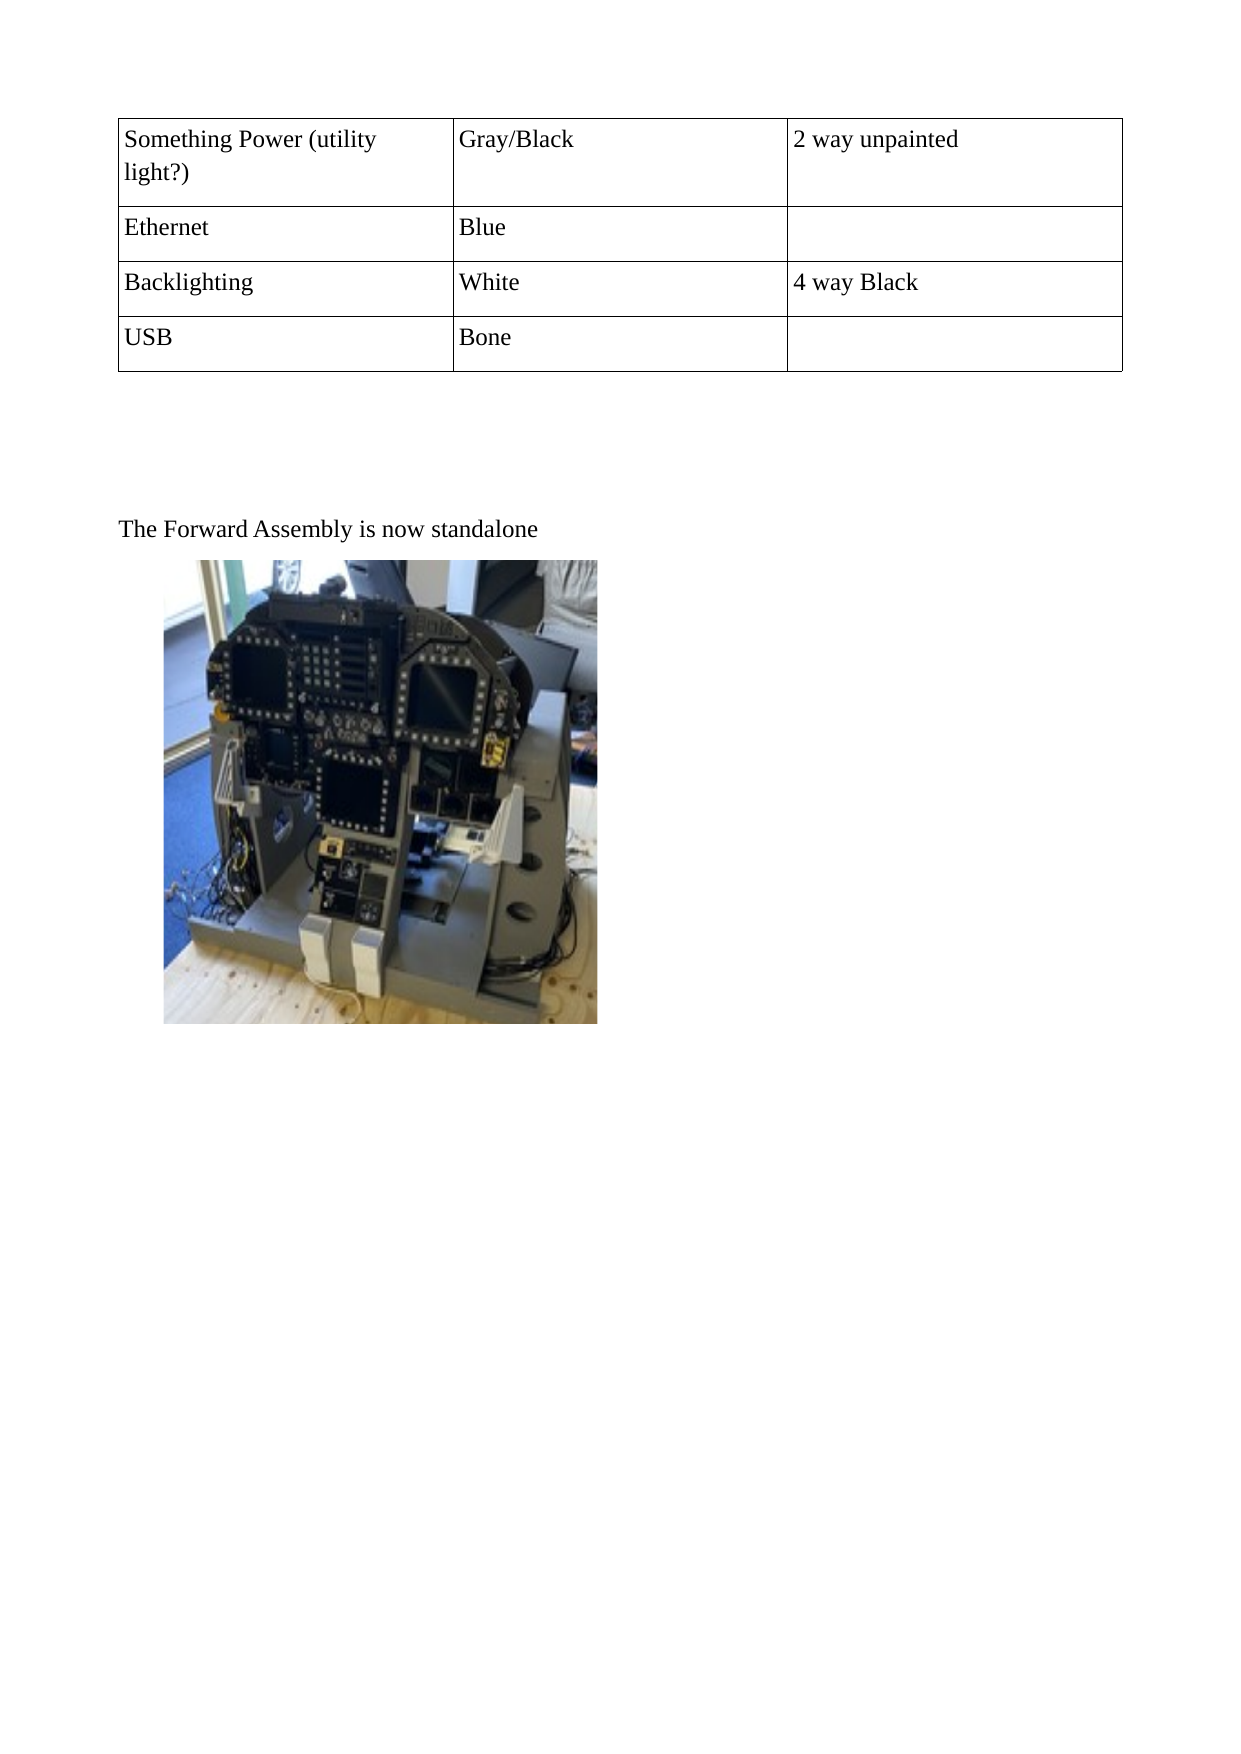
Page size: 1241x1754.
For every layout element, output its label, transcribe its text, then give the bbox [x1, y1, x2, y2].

table_cell White [454, 262, 787, 316]
table_cell Something Power (utility light?) [119, 119, 453, 206]
table_cell USB [119, 317, 453, 371]
table_cell [788, 317, 1122, 371]
table_cell 4 way Black [788, 262, 1122, 316]
table_cell Ethernet [119, 207, 453, 261]
table_cell [788, 207, 1122, 261]
table_cell Gray/Black [454, 119, 787, 206]
picture [163, 560, 598, 1024]
table_cell 2 way unpainted [788, 119, 1122, 206]
text The Forward Assembly is now standalone [118, 514, 1122, 542]
table_cell Bone [454, 317, 787, 371]
table_cell Blue [454, 207, 787, 261]
table_cell Backlighting [119, 262, 453, 316]
